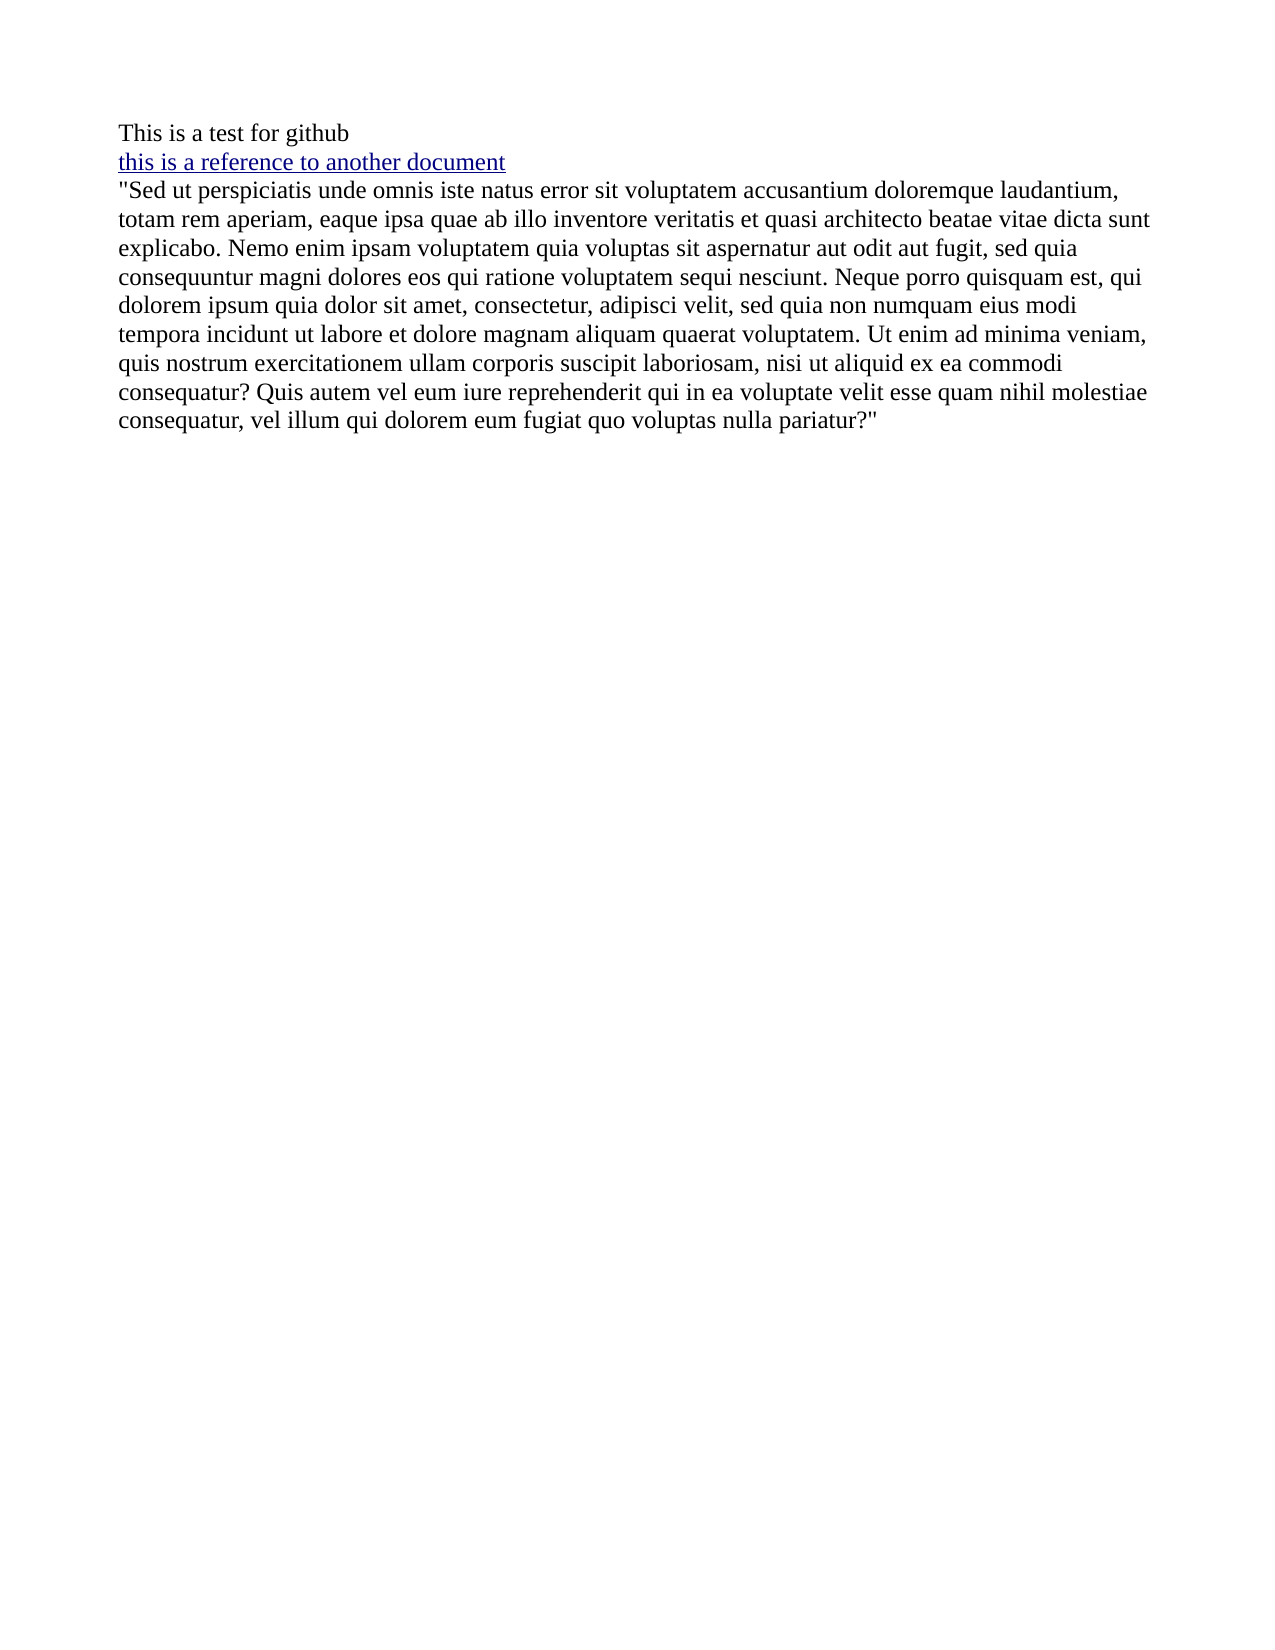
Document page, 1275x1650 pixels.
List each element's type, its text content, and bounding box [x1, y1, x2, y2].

text this is a reference to another document [118, 147, 1157, 176]
text This is a test for github [118, 118, 1157, 147]
text "Sed ut perspiciatis unde omnis iste natus error sit voluptatem accusantium doloremque laudantium, totam rem aperiam, eaque ipsa quae ab illo inventore veritatis et quasi architecto beatae vitae dicta sunt explicabo. Nemo enim ipsam voluptatem quia voluptas sit aspernatur aut odit aut fugit, sed quia consequuntur magni dolores eos qui ratione voluptatem sequi nesciunt. Neque porro quisquam est, qui dolorem ipsum quia dolor sit amet, consectetur, adipisci velit, sed quia non numquam eius modi tempora incidunt ut labore et dolore magnam aliquam quaerat voluptatem. Ut enim ad minima veniam, quis nostrum exercitationem ullam corporis suscipit laboriosam, nisi ut aliquid ex ea commodi consequatur? Quis autem vel eum iure reprehenderit qui in ea voluptate velit esse quam nihil molestiae consequatur, vel illum qui dolorem eum fugiat quo voluptas nulla pariatur?" [118, 176, 1157, 434]
